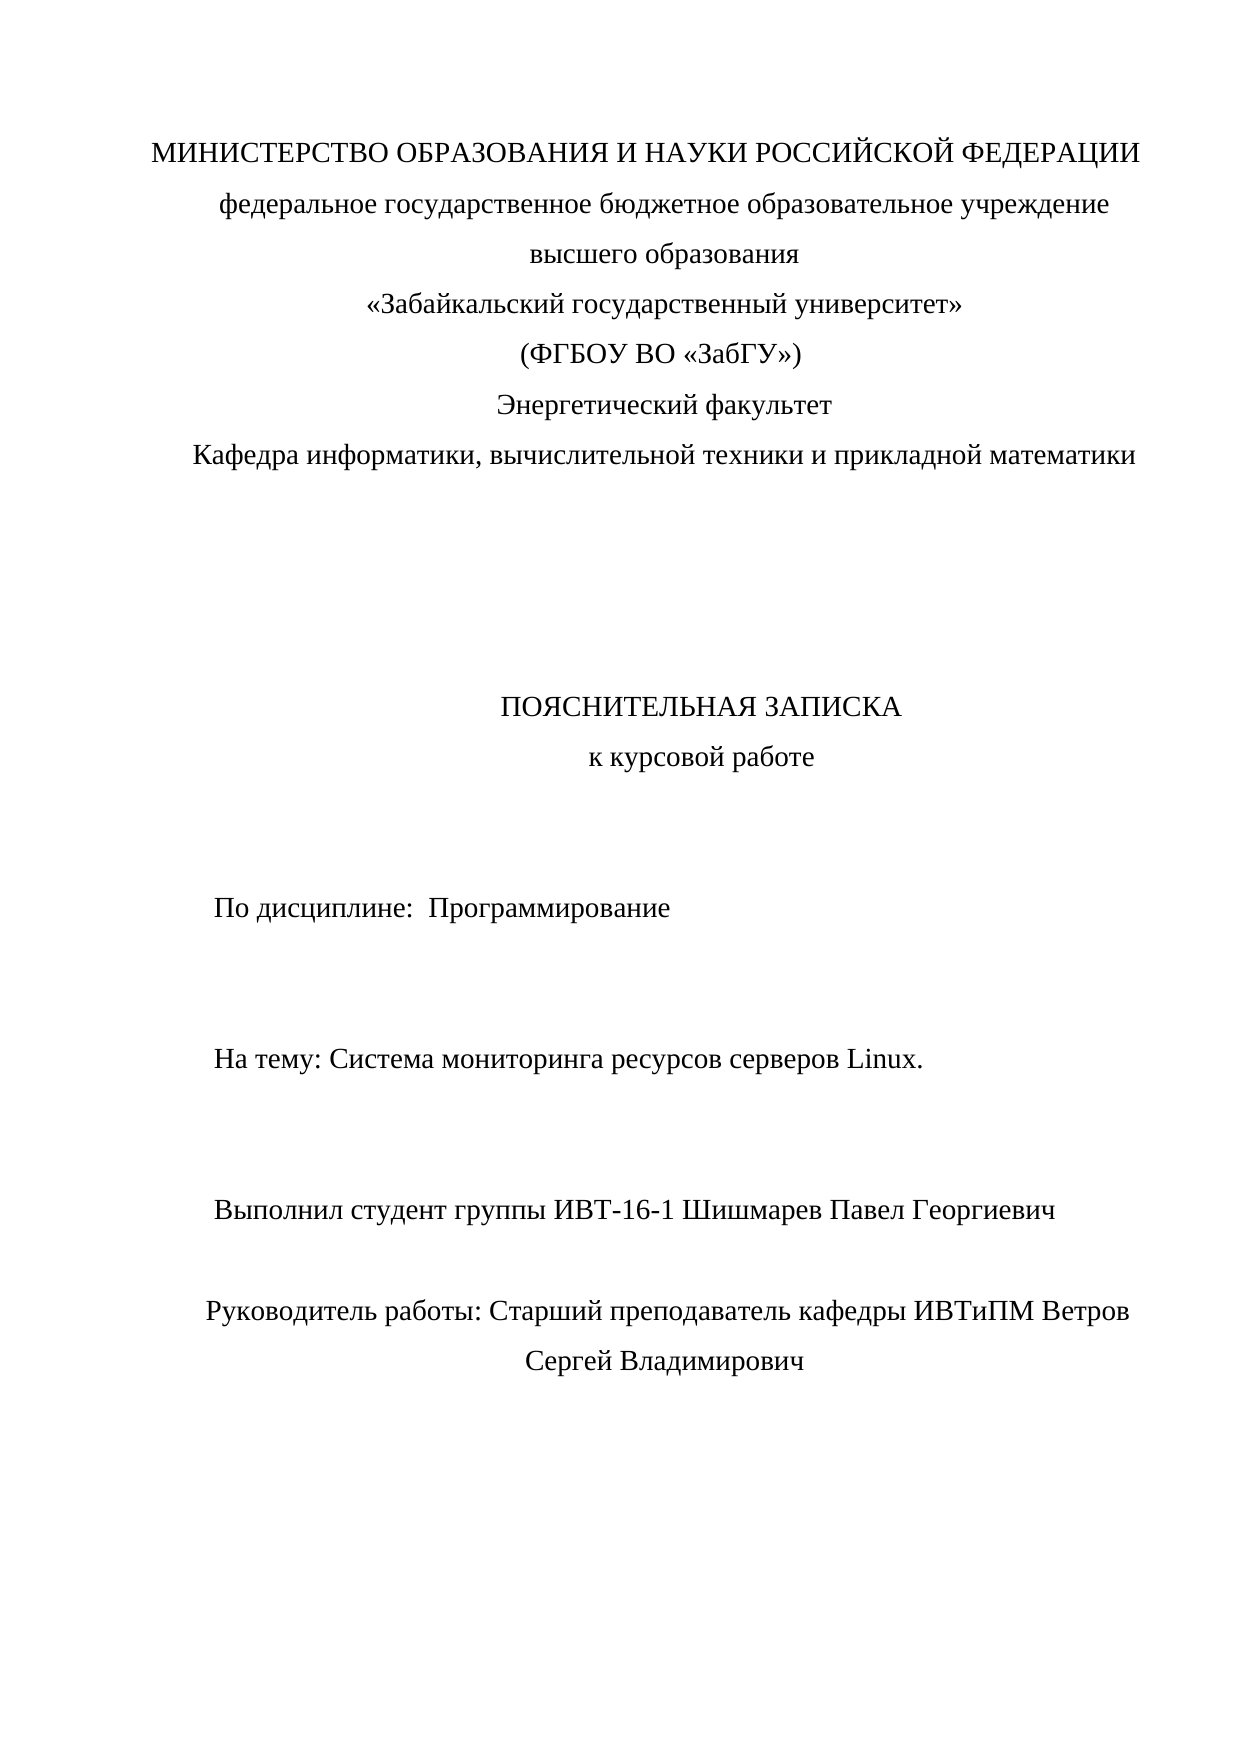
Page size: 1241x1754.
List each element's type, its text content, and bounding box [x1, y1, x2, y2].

text (ФГБОУ ВО «ЗабГУ») [177, 337, 1152, 370]
text Выполнил студент группы ИВТ-16-1 Шишмарев Павел Георгиевич [177, 1192, 1152, 1226]
text ПОЯСНИТЕЛЬНАЯ ЗАПИСКА [177, 689, 1152, 722]
text федеральное государственное бюджетное образовательное учреждение [177, 186, 1152, 219]
text к курсовой работе [177, 739, 1152, 773]
text Кафедра информатики, вычислительной техники и прикладной математики [177, 437, 1152, 471]
text На тему: Система мониторинга ресурсов серверов Linux. [177, 1041, 1152, 1074]
text Руководитель работы: Cтарший преподаватель кафедры ИВТиПМ Ветров Сергей Владимирович [148, 1293, 1152, 1376]
text высшего образования [177, 236, 1152, 269]
text МИНИСТЕРСТВО ОБРАЗОВАНИЯ И НАУКИ РОССИЙСКОЙ ФЕДЕРАЦИИ [148, 135, 1152, 169]
text По дисциплине: Программирование [177, 890, 1152, 924]
text «Забайкальский государственный университет» [177, 286, 1152, 320]
text Энергетический факультет [177, 387, 1152, 421]
